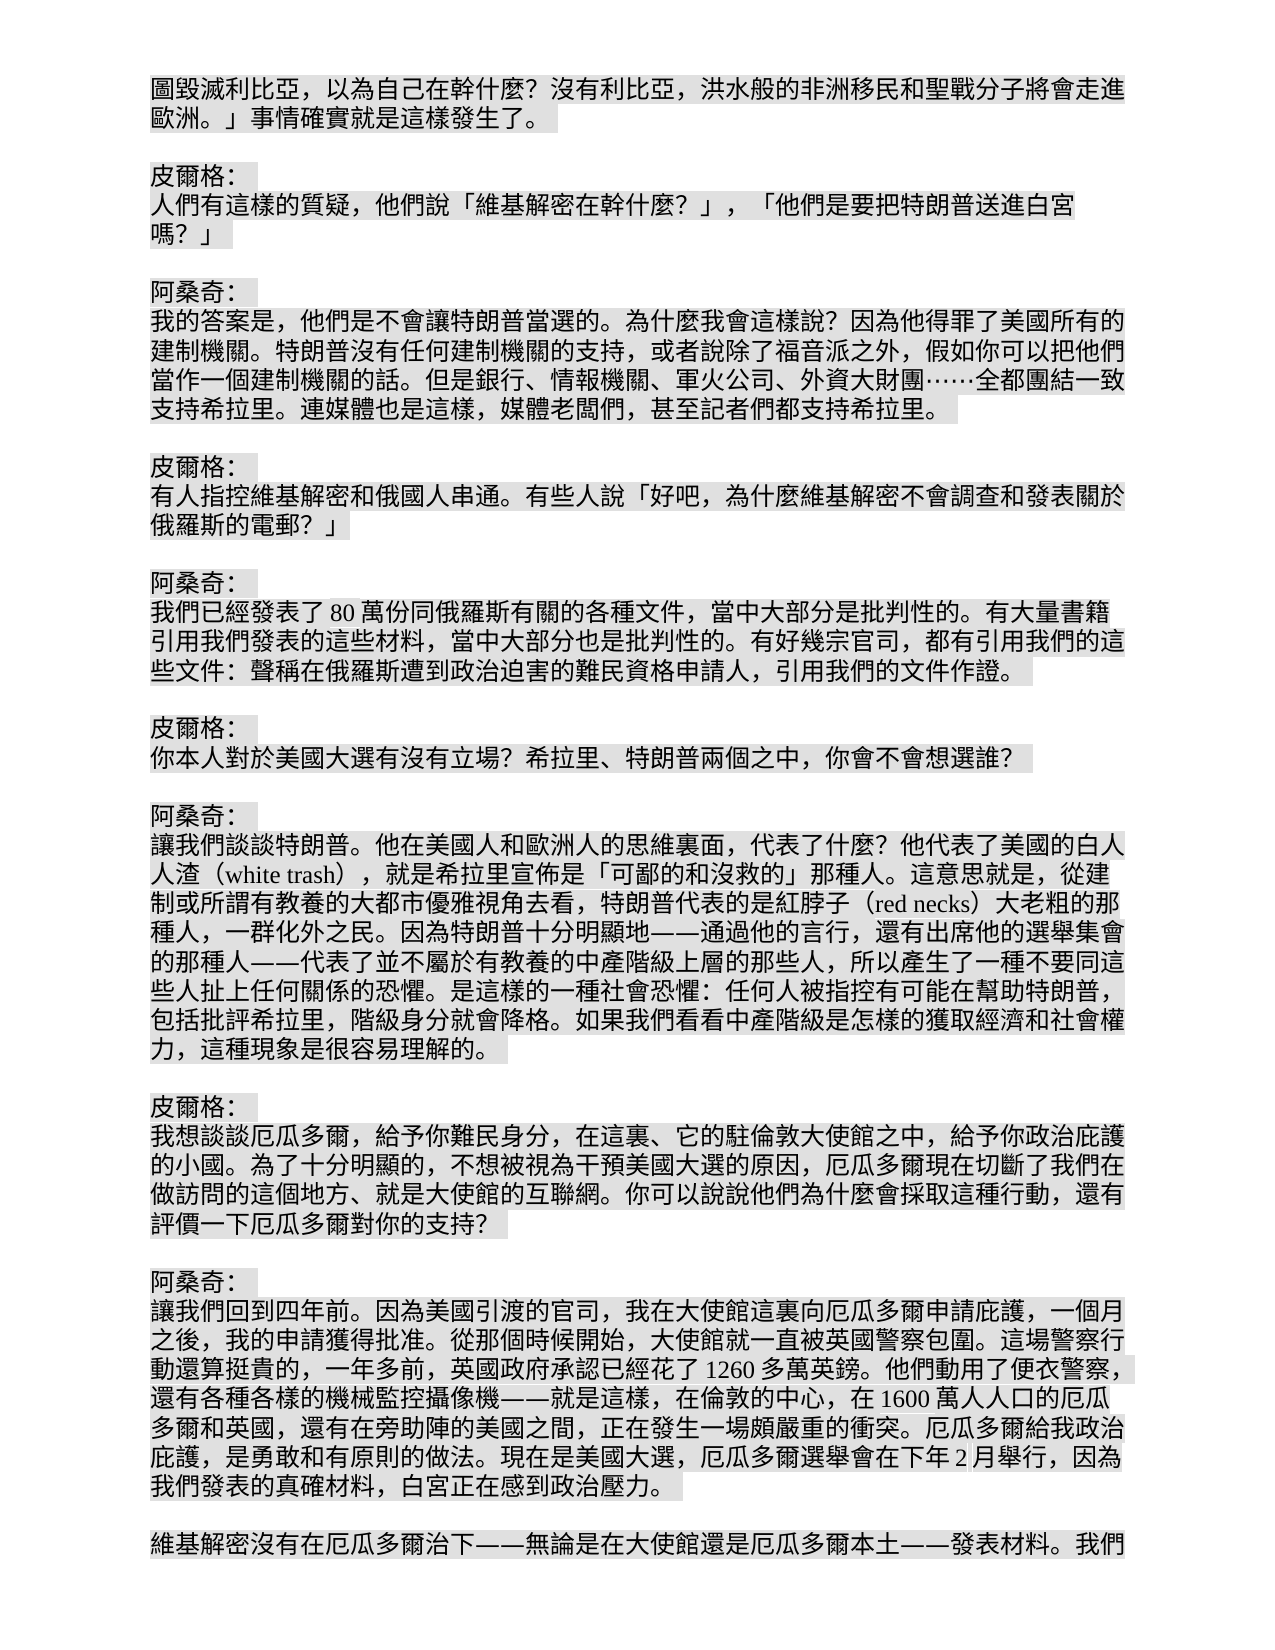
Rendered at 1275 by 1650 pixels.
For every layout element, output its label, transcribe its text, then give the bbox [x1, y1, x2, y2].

text 這篇訪談就是我在選前提供的RT那段訪問影片，翻譯得還不錯。因為許多連結每隔一段時間往往就會失效，所以我把它剪下來貼上如下。 我很厭惡這樣一種故做客觀狀裝模作樣的姿態：一些明明白白斬釘截鐵的事實，有些人卻偏要裝出好像自己很理性很客觀的姿態，好像我們應該對這些資料保持戒心似的，或甚至冠上什麼陰謀論的污名，實在噁心到爆炸！如果幾萬封電郵所呈現的不是事實，而是什麼陰謀論，那麼幹它媽的一加一等於二應該也要對之保持戒心了，搞不好是火星人的陰謀，故意要讓我們地球人以為一加一等於二，其實在火星應該是等於五才對。我們應當要客觀理性謹慎戒備，不要輕信陰謀論，要有幹它媽的學術謹慎。 我不是在說你或說誰，而只是在說主流媒體把人洗腦到這樣一種地步：讓人們即便面對鋼鐵一般的事實時，他也會自動對鋼鐵般的事實起疑，進而視為無關緊要無關痛癢或不足採信。 前一陣子不是有個香港的什麼歷史促進會會長的學者兼名嘴來巴勒網留言嗎？罵我們反美反到腦袋壞掉了，說我們的什麼資料是假的，是陰謀論，說我們怎麼會笨到連什麼美軍把人活埋的事也會信。這個什麼會長的，聽起來倒是不壞，只是笨而已，因為他是真的以為我們腦袋壞掉了，因此對我們產生義憤。 但是有些人卻不是笨，而是噁心，虛榮，裝模作樣，就是故意要表現得好像我比你們更有理性更客觀更有學問見識哦，我有獨立思考能力與懷疑精神哦，大家不要輕信陰謀論哦。媽的，維基解密數以千萬計的龐大資料庫如果也叫做陰謀論，那麼這世界上連數學也不該輕易相信了。我對這樣一種人，感到由衷的厭惡與噁心。 我不是說維基解密數以千萬計的檔案文件全部都只能照字面解而且必須一一採信，而是說，這已經是人類在探究社會事務上最高理性等級的一種理性形式了。媽的，難道是要親眼目睹歐巴馬親自開飛機對平民掃機關槍才不算陰謀論？難道是要親眼看到希拉蕊從恐怖份子的金主那邊捧回一卡車鈔票，才叫做理性客觀？是不是我得自己開著太空梭去繞太空軌道才應該採信地球確實不是一個平面而真的是一顆球？ 陳真2016.11.11. ======================== 阿桑奇：美國大選的秘密世界 《跨時》按：本文譯自美國《Counterpunch》，部分內容以原訪問視頻為準。 朱利安·阿桑奇與約翰·皮爾格對談： 美國大選的秘密世界 朱利安·阿桑奇（Julian Assange） 約翰·皮爾格（John Pilger） 2016年11月4日 張本清譯 吳康雄校 2016年11月10日 朱利安·阿桑奇（來源：Dartmouth Films） 這次訪問在政治難民朱利安·阿桑奇所在的厄瓜多爾駐倫敦大使館內攝影，在2016年11月5日廣播。 約翰·皮爾格（下略皮爾格）： 在美國大選選戰的這最後幾天，聯邦調查局（FBI）介入調查希拉里·克林頓（Hillary Clinton），這到底有什麼意義？ 朱利安·阿桑奇（下略阿桑奇）： 如果你看看聯邦調查局的歷史，它實際上就是美國的政治警察。中央情報局前局長 ［大衛·彼得雷烏斯上將（General David Petraeus）］把機密資料交給情婦，因此被聯邦調查局拿下，就是一個示範。幾乎沒有人可以逃出他們的五指山。聯邦調查局一直要讓人們知道，沒有人是可以抵抗他們的。但希拉里卻非常顯眼地抵抗聯邦調查局的調查，讓調查局看起來不夠硬，激怒了局裏面的一些人。 我們發表了大約3萬3千封希拉里擔任國務卿其間發出的電郵。它們來自一批剛好超過6萬封電郵的材料，希拉里自己保存了其中的一半——3萬封電郵，我們就發表了大約一半。 然後，還有我們正在發表的波德斯塔（John Podesta）電郵材料。波德斯塔是希拉里的競選經理，有一條主線貫穿他的這些電郵。那裏有很多關於他們所謂的「給錢入局」（pay-for-play）的事情的記載：讓各國、個人和財團購買同他們接觸的門路。這些電郵，加上希拉里藏匿國務卿任內電郵的問題，造成了聯邦調查局進一步受壓的氛圍。 皮爾格： 克林頓競選團隊說，俄羅斯是這一切的幕後黑手，俄羅斯在操縱大選，同時是維基解密及其電郵材料的來源。 阿桑奇： 克林頓陣營正在成功地投射一種新麥卡錫主義的竭斯底里：俄羅斯要為所有的事情負責。希拉里多次作假，宣稱十七個美國情報機構確定了俄羅斯是我們發表的材料的來源。這是假的，我們要說，俄羅斯政府不是我們的來源。 維基解密發表材料已經十年了。在這十年期間，我們發表了1000萬份文件，數千份單獨的刊物，有幾千個不同的來源，我們從來沒有搞錯一件事。 皮爾格： 那些證實販賣接觸門路，說明希拉里本人如何從中獲得物質和政治利益的電郵，是十分異乎尋常的。我想起了卡塔爾某代表開出了100萬美元的支票，比爾·克林頓（Bill Clinton）就同他見了五分鐘的面。 阿桑奇： 還有摩洛哥給的1200萬美元⋯⋯ 皮爾格： 對耶，摩洛哥給的1200萬。 阿桑奇： 讓希拉里去參加一場派對。 皮爾格： 對我來說電郵材料揭露最深刻的，關於美國外交政策的部分而言，它們展示了希拉里和中東的伊斯蘭國聖戰運動的創立之間的直接聯繫。你可以說說，電郵材料是怎樣的證明了那些應該同伊斯蘭國聖戰份子作戰的人，竟然就是那些幫手製造他們的人。 阿桑奇： 希拉里在2014年年初，就在她離開國務院後不久，發了一封電郵給她的競選經理波德斯塔，明言沙特阿拉伯和卡塔爾政府是伊斯蘭國的金主。我想這是整批材料之中最重要的一封電郵，但或許因為沙特和卡塔爾的資金的參與面很廣，包括了不少的媒體機構，所有嚴肅的分析者，甚至美國政府都提及，或者認為，確實有一些沙特的人物在支持伊斯蘭國——但他們的托辭總是，啊，這只是些不入流的王公貴族，花銷他們自己的石油紅利份額、為所欲為，但政府實際上還是不贊成的。 但那封電郵否定了這種說法。它直接說出，沙特和卡塔爾的政府，是伊斯蘭國的金主。 皮爾格： 沙特、卡塔爾、摩洛哥和巴林，特別是沙特和卡塔爾，在希拉里擔任國務卿期間，給了這一大筆錢克林頓基金會（Clinton Foundation），就在那個時候，國務院批准，特別向沙特阿拉伯，出賣鉅額軍火。 阿桑奇： 在希拉里之下，全世界有史以來最大宗的、價值800多億美元的軍火銷售，和沙特阿拉伯成交了。事實上，在她國務卿任內，美國出口軍火的總值翻了一番。 皮爾格： 當然，以上種種的結論就是，創立那個稱為伊斯蘭國的臭名昭著的恐怖主義團體的金主，正正就是捐獻給克林頓基金會的同一批人。 阿桑奇： 是的。 皮爾格： 這太神奇了。 阿桑奇： 希拉里只是一個人。我其實覺得希拉里這個人是挺可憐的，因為在她身上，我看到了一個被自己的野心活活吃掉的人，被折磨到發病的地步，權慾薰心到昏厥的地步。她代表了一整個人際和國際網絡。問題是，希拉里在這個龐大網絡的角色是什麼？她是處於中心的一個嵌齒。周圍有不同的齒輪在運轉：像高盛般的大銀行、華爾街的主要成分，情報機關，國務院中人和沙特人等等。 她是把這些不同的齒輪聯繫起來的核心部件。她是「這一切」的圓滑的核心代表，「這一切」或多或少就是目前在美國掌權的成分。我們可以叫它做建制，或者是哥倫比亞特區（華盛頓）共識。我們發表的其中一封比較重要的波德斯塔電郵，說明了奧巴馬內閣的組成過程，還有一半閣員由花旗銀行某代表提名的事實。這是十分讓人驚嘆的。 皮爾格： 花旗銀行是不是提供了一份名單？⋯⋯ 阿桑奇： 是的。 皮爾格： ⋯⋯這些人成為了大半個奧巴馬內閣。 阿桑奇： 是的。 皮爾格： 所以華爾街決定什麼人進入美國總統的內閣？ 阿桑奇： 如果你當年有密切觀察奧巴馬的選戰，你可以看到它最後和銀行利益是走得很近的。它和石油利益不是走得很近，但和銀行利益就是的。 所以，我相信，不了解沙特阿拉伯，是不可能真正了解希拉里的外交政策的。她和沙特阿拉伯的關係是十分密切的。 皮爾格： 為什麼她這麼公開地熱烈慶祝利比亞的毀滅？你可以說說這些電郵告訴我們，那裏到底發生了什麼事？因為利比亞是今天敘利亞很多動亂的來源，利比亞差不多是希拉里的個人侵略戰爭。關於這個問題，電郵材料告訴了我們什麼？ 阿桑奇： 利比亞戰爭，與其說是別的什麼人的戰爭，是希拉里的戰爭。巴拉克·奧巴馬原本是反對的。這場戰爭是誰推動的？是希拉里。她的電郵自始至終都為這個事實提供了文證。她派她最喜歡的代理人悉尼·布魯門撒爾（Sidney Blumenthal）參與其事。在我們發表的3萬3千封希拉里電郵之中，1700多封的唯一題材，就是利比亞。侵略的原因不是利比亞有廉價石油。希拉里相信幹掉卡扎菲、推翻利比亞國家，是她可以用來為總統大選助選的政績。 2011年年末，一份為希拉里製作的，稱為《利比亞嘀嗒》（Libya Tick Tock）的內部文件出台。這是一份按年月順序的敘述，說明希拉里是毀滅利比亞國家的核心人物。這在利比亞國內，造成了約4萬人的死亡，聖戰分子、伊斯蘭國走了進去，引致了歐洲的難民、移民危機。 除了人們逃離利比亞之外，軍火流動也在非洲其它國家造成不穩，但是，利比亞國家本身已經失去控制出入境人員的能力。利比亞面對地中海，曾經是非洲這個瓶子的軟木塞。因為利比亞曾經維護了地中海的秩序，此前逃離非洲的經濟、內戰和各種問題的人們，並沒有進入歐洲。在2011年年初，卡扎菲毫不隱諱的這樣說：「這些歐洲人轟炸利比亞、企圖毀滅利比亞，以為自己在幹什麼？沒有利比亞，洪水般的非洲移民和聖戰分子將會走進歐洲。」事情確實就是這樣發生了。 皮爾格： 人們有這樣的質疑，他們說「維基解密在幹什麼？」，「他們是要把特朗普送進白宮嗎？」 阿桑奇： 我的答案是，他們是不會讓特朗普當選的。為什麼我會這樣說？因為他得罪了美國所有的建制機關。特朗普沒有任何建制機關的支持，或者說除了福音派之外，假如你可以把他們當作一個建制機關的話。但是銀行、情報機關、軍火公司、外資大財團⋯⋯全都團結一致支持希拉里。連媒體也是這樣，媒體老闆們，甚至記者們都支持希拉里。 皮爾格： 有人指控維基解密和俄國人串通。有些人說「好吧，為什麼維基解密不會調查和發表關於俄羅斯的電郵？」 阿桑奇： 我們已經發表了80萬份同俄羅斯有關的各種文件，當中大部分是批判性的。有大量書籍引用我們發表的這些材料，當中大部分也是批判性的。有好幾宗官司，都有引用我們的這些文件：聲稱在俄羅斯遭到政治迫害的難民資格申請人，引用我們的文件作證。 皮爾格： 你本人對於美國大選有沒有立場？希拉里、特朗普兩個之中，你會不會想選誰？ 阿桑奇： 讓我們談談特朗普。他在美國人和歐洲人的思維裏面，代表了什麼？他代表了美國的白人人渣（white trash），就是希拉里宣佈是「可鄙的和沒救的」那種人。這意思就是，從建制或所謂有教養的大都市優雅視角去看，特朗普代表的是紅脖子（red necks）大老粗的那種人，一群化外之民。因為特朗普十分明顯地——通過他的言行，還有出席他的選舉集會的那種人——代表了並不屬於有教養的中產階級上層的那些人，所以產生了一種不要同這些人扯上任何關係的恐懼。是這樣的一種社會恐懼：任何人被指控有可能在幫助特朗普，包括批評希拉里，階級身分就會降格。如果我們看看中產階級是怎樣的獲取經濟和社會權力，這種現象是很容易理解的。 皮爾格： 我想談談厄瓜多爾，給予你難民身分，在這裏、它的駐倫敦大使館之中，給予你政治庇護的小國。為了十分明顯的，不想被視為干預美國大選的原因，厄瓜多爾現在切斷了我們在做訪問的這個地方、就是大使館的互聯網。你可以說說他們為什麼會採取這種行動，還有評價一下厄瓜多爾對你的支持？ 阿桑奇： 讓我們回到四年前。因為美國引渡的官司，我在大使館這裏向厄瓜多爾申請庇護，一個月之後，我的申請獲得批准。從那個時候開始，大使館就一直被英國警察包圍。這場警察行動還算挺貴的，一年多前，英國政府承認已經花了1260多萬英鎊。他們動用了便衣警察，還有各種各樣的機械監控攝像機——就是這樣，在倫敦的中心，在1600萬人人口的厄瓜多爾和英國，還有在旁助陣的美國之間，正在發生一場頗嚴重的衝突。厄瓜多爾給我政治庇護，是勇敢和有原則的做法。現在是美國大選，厄瓜多爾選舉會在下年2月舉行，因為我們發表的真確材料，白宮正在感到政治壓力。 維基解密沒有在厄瓜多爾治下——無論是在大使館還是厄瓜多爾本土——發表材料。我們在法國、德國、荷蘭還有其它的一些國家發表材料。所以現在企圖通過我的難民身分，向維基解密施壓的做法，是完全不能接受的。他們這樣做是要拿下一家出版機構，阻止我們出版涉及美國人民和其他人們的重大利益的，關於這場選舉的材料。 皮爾格： 告訴我們，你如果走出大使館，會發生什麼事。 阿桑奇： 我會立即被英國警察逮捕，然後被立即引渡到美國或瑞典。在瑞典，我沒有被正式起訴，我之前已經被［斯德哥爾摩高級檢察官夏娃·芬尼（Eva Finne）］消除嫌疑。我們不肯定將會發生什麼事，但我們知道瑞典政府拒絕評論他們會不會把我引渡去美國。我們知道，起碼從2000年開始，瑞典答應了美國100%的引渡要求。也就是說，在過去15年來，美國要瑞典引渡的每一個人，都被引渡了。瑞典政府拒絕擔保我不會被引渡到美國。 皮爾格： 人們經常問我，你是怎樣應對你現在所處的孤立狀況的。 阿桑奇： 就這樣說吧。人類最好的特質之一，是他們能夠適應環境。人類最壞的特質之一，是他們能夠適應環境。人們適應環境，開始容忍虐待，適應自己參與虐待，適應逆境，然後繼續下去。我現在的情況，老實說，我是有點被關起來了——對我來說，大使館這裏就是世界⋯⋯我看到的就只有這個地方。 皮爾格： 這是一個沒有陽光的世界，不是嗎？ 阿桑奇： 這是一個沒有陽光的世界，但我已經好久沒有見過陽光了，我忘記了它是怎樣的了。 皮爾格： 嗯。 阿桑奇： 所以，沒錯，你會適應。真正刺激到我的一件事，是我的年輕的孩子們，他們也在適應。他們在適應沒有父親。這是一種十分難受的適應，是他們從來沒有要過的東西。 皮爾格： 你擔心他們嗎？ 阿桑奇： 是的，我擔心他們。我也擔心他們的母親。 皮爾格： 有些人會說「好的，為什麼你不乾脆來個了斷，走出大使館，讓自己被引渡去瑞典？」 阿桑奇： 聯合國［任意拘留問題工作組］是評估過這整件事的。他們花了18個月進行正式的、對抗性的訴訟程序。我和聯合國，同瑞典和英國抗辯。誰有道理呢？聯合國的結論是，我正在受到任意拘留的不法待遇、我的自由被剝奪，在我身上發生的這些事情，都不在英國和瑞典所必須遵守的法律框架之內，是非法的濫權事件。這是聯合國在正式提出「這裏在發生什麼？你們的法律辯解在哪裏？阿桑奇認為你們應該承認他的庇護權。」 現在，瑞典正式答覆聯合國說「不，我們不會」［接受聯合國的裁決］。也就是說，他們保留引渡我的權利。 對於媒體配合西方建制的論述，沒有把這個情況的事實公開報導，我感到是十分神奇的。沒錯，這就是說，西方有政治犯，是一個事實。不只是我，還有另外一批人。西方是有政治犯的。當然，沒有一個國家會認為，它以政治原因拘留或監禁的那些人，應該被稱做政治犯。在中國，他們不會稱呼他們做政治犯，在阿塞拜疆也不會這樣做，在美國、英國或者瑞典，它們都不會這樣做。對它們來說，要承認自己有政治犯，是完全不可以接受的。 現在瑞典的這個案件，我從來沒有被正式起訴，我之前還已經被消除嫌疑、宣告無罪，涉案的女性本人說警察杜撰了罪名，聯合國正式宣佈了整件事是非法的，厄瓜多爾國家調查後，也裁定給我庇護。這些都是事實，但他們的宣傳是怎樣的呢？ 皮爾格： 是的，他們在宣傳別的東西。 阿桑奇： 他們的宣傳就是假裝，不斷地假裝我被起訴犯罪，絕口不提我之前已經被消除嫌疑，絕口不提涉案女性本身已經表明，罪名是警察杜撰的。 他們的宣傳就是要迴避這個事實：聯合國正式裁定發生在我身上的整件事情是非法的。他們絕口不提，厄瓜多爾根據它的正式程序，對我的問題作出了正式的裁決：我確實正在被美國迫害。 訪問全文完 [150, 75, 1125, 1559]
